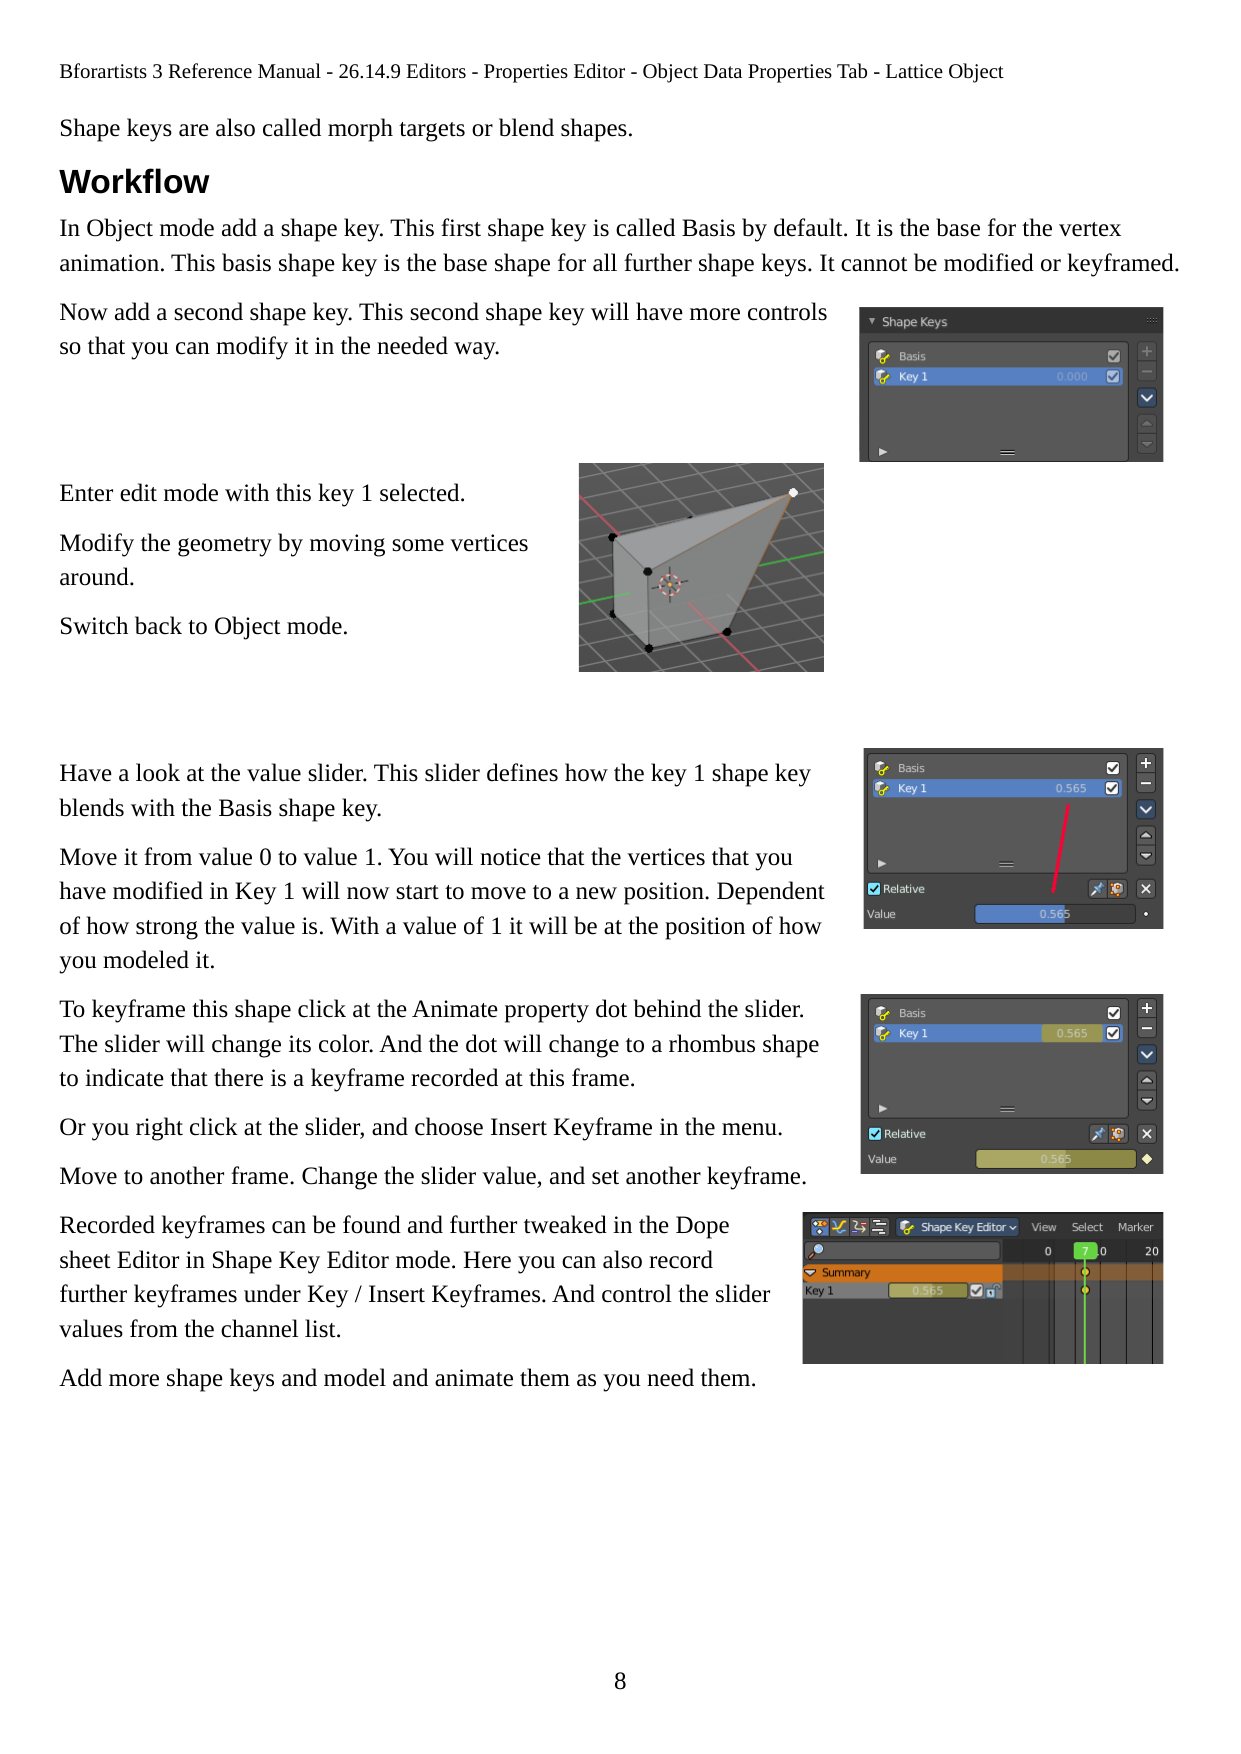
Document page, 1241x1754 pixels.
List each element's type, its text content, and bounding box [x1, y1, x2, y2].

text Modify the geometry by moving some vertices around. [59, 528, 578, 591]
text Now add a second shape key. This second shape key will have more controls so that you can modify it in the needed way. [59, 297, 1181, 360]
text To keyframe this shape click at the Animate property dot behind the slider. The slider will change its color. And the dot will change to a rhombus shape to indicate that there is a keyframe recorded at this frame. [59, 994, 860, 1092]
text Enter edit mode with this key 1 selected. [59, 478, 578, 507]
text Shape keys are also called morph targets or blend shapes. [59, 113, 1181, 141]
text Have a look at the value slider. This slider defines how the key 1 shape key blends with the Basis shape key. [59, 758, 863, 822]
picture [859, 307, 1164, 462]
text Or you right click at the slider, and choose Insert Keyframe in the menu. [59, 1112, 860, 1141]
picture [802, 1212, 1164, 1364]
text [824, 478, 1181, 507]
subtitle Workflow [59, 162, 1181, 201]
text Add more shape keys and model and animate them as you need them. [59, 1363, 1181, 1392]
text Move to another frame. Change the slider value, and set another keyframe. [59, 1161, 1181, 1190]
picture [860, 994, 1164, 1174]
picture [578, 463, 824, 672]
picture [863, 748, 1164, 929]
text Recorded keyframes can be found and further tweaked in the Dope sheet Editor in Shape Key Editor mode. Here you can also record further keyframes under Key / Insert Keyframes. And control the slider values from the channel list. [59, 1211, 1181, 1343]
text Move it from value 0 to value 1. You will notice that the vertices that you have modified in Key 1 will now start to move to a new position. Dependent of how strong the value is. With a value of 1 it will be at the position of how you modeled it. [59, 842, 1181, 974]
text [824, 611, 1181, 640]
text In Object mode add a shape key. This first shape key is called Basis by default. It is the base for the vertex animation. This basis shape key is the base shape for all further shape keys. It cannot be modified or keyframed. [59, 213, 1181, 277]
text Switch back to Object mode. [59, 611, 578, 640]
text [824, 528, 1181, 591]
